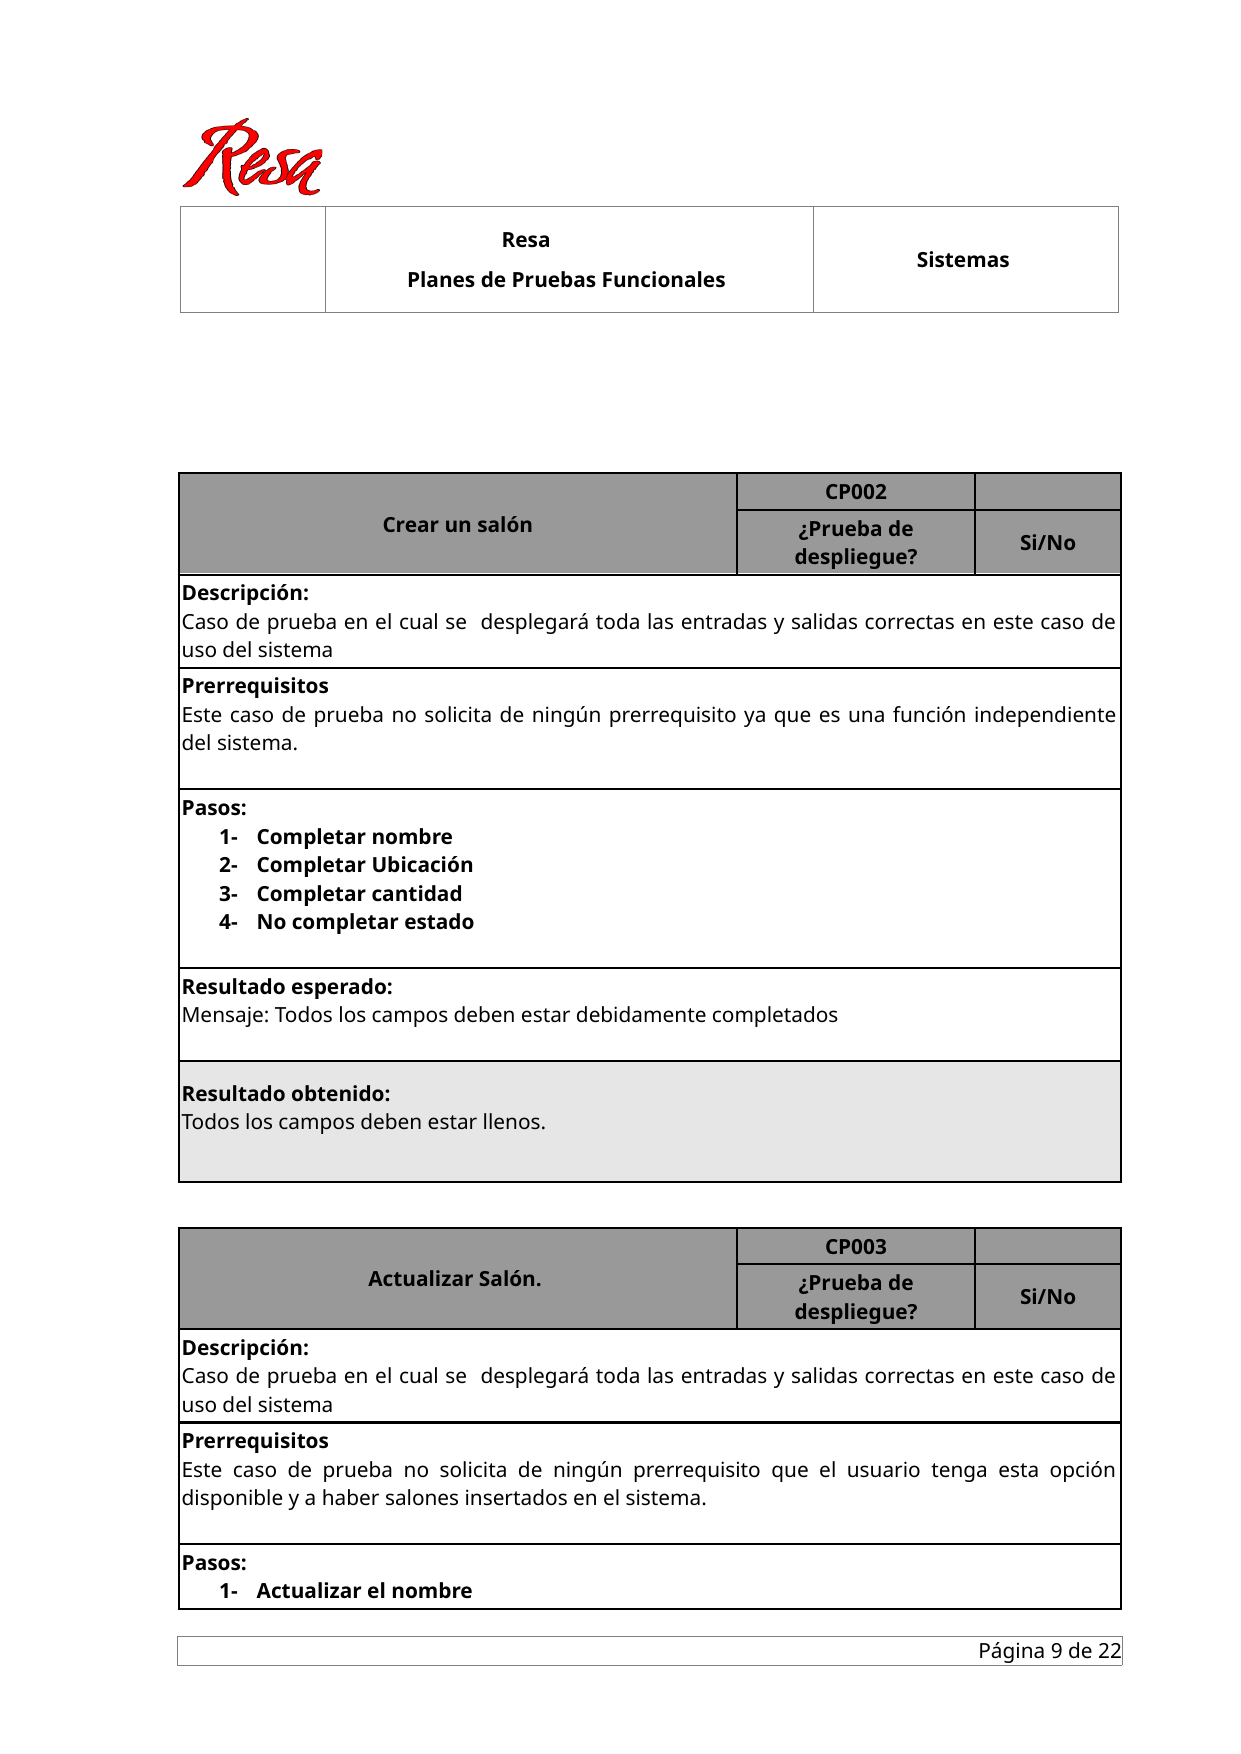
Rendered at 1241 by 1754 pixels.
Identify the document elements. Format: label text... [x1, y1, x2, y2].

table_header Actualizar Salón. [180, 1229, 736, 1328]
table_header CP003 [738, 1229, 974, 1263]
table_header Crear un salón [180, 474, 736, 573]
table_cell Resultado obtenido: Todos los campos deben estar llenos. [180, 1062, 1120, 1181]
table_header [976, 1229, 1120, 1263]
table_cell Descripción: Caso de prueba en el cual se desplegará toda las entradas y salidas correctas en este caso de uso del sistema [180, 576, 1120, 667]
table_cell Si/No [976, 1265, 1120, 1328]
table_header CP002 [738, 474, 974, 509]
table_cell Pasos: Actualizar el nombre Actualizar la Ubicación Actualizar la cantidad Actualizar el estado < [180, 1545, 1120, 1608]
table_cell Descripción: Caso de prueba en el cual se desplegará toda las entradas y salidas correctas en este caso de uso del sistema [180, 1330, 1120, 1421]
table_cell Resultado esperado: Mensaje: Todos los campos deben estar debidamente completados [180, 969, 1120, 1060]
table_cell Pasos: Completar nombre Completar Ubicación Completar cantidad No completar estado < [180, 790, 1120, 967]
table_cell ¿Prueba de despliegue? [738, 511, 974, 573]
table_header [976, 474, 1120, 509]
table_cell Si/No [976, 511, 1120, 573]
table_cell ¿Prueba de despliegue? [738, 1265, 974, 1328]
table_cell Prerrequisitos Este caso de prueba no solicita de ningún prerrequisito que el usuario tenga esta opción disponible y a haber salones insertados en el sistema. [180, 1424, 1120, 1543]
table_cell Prerrequisitos Este caso de prueba no solicita de ningún prerrequisito ya que es una función independiente del sistema. [180, 669, 1120, 788]
